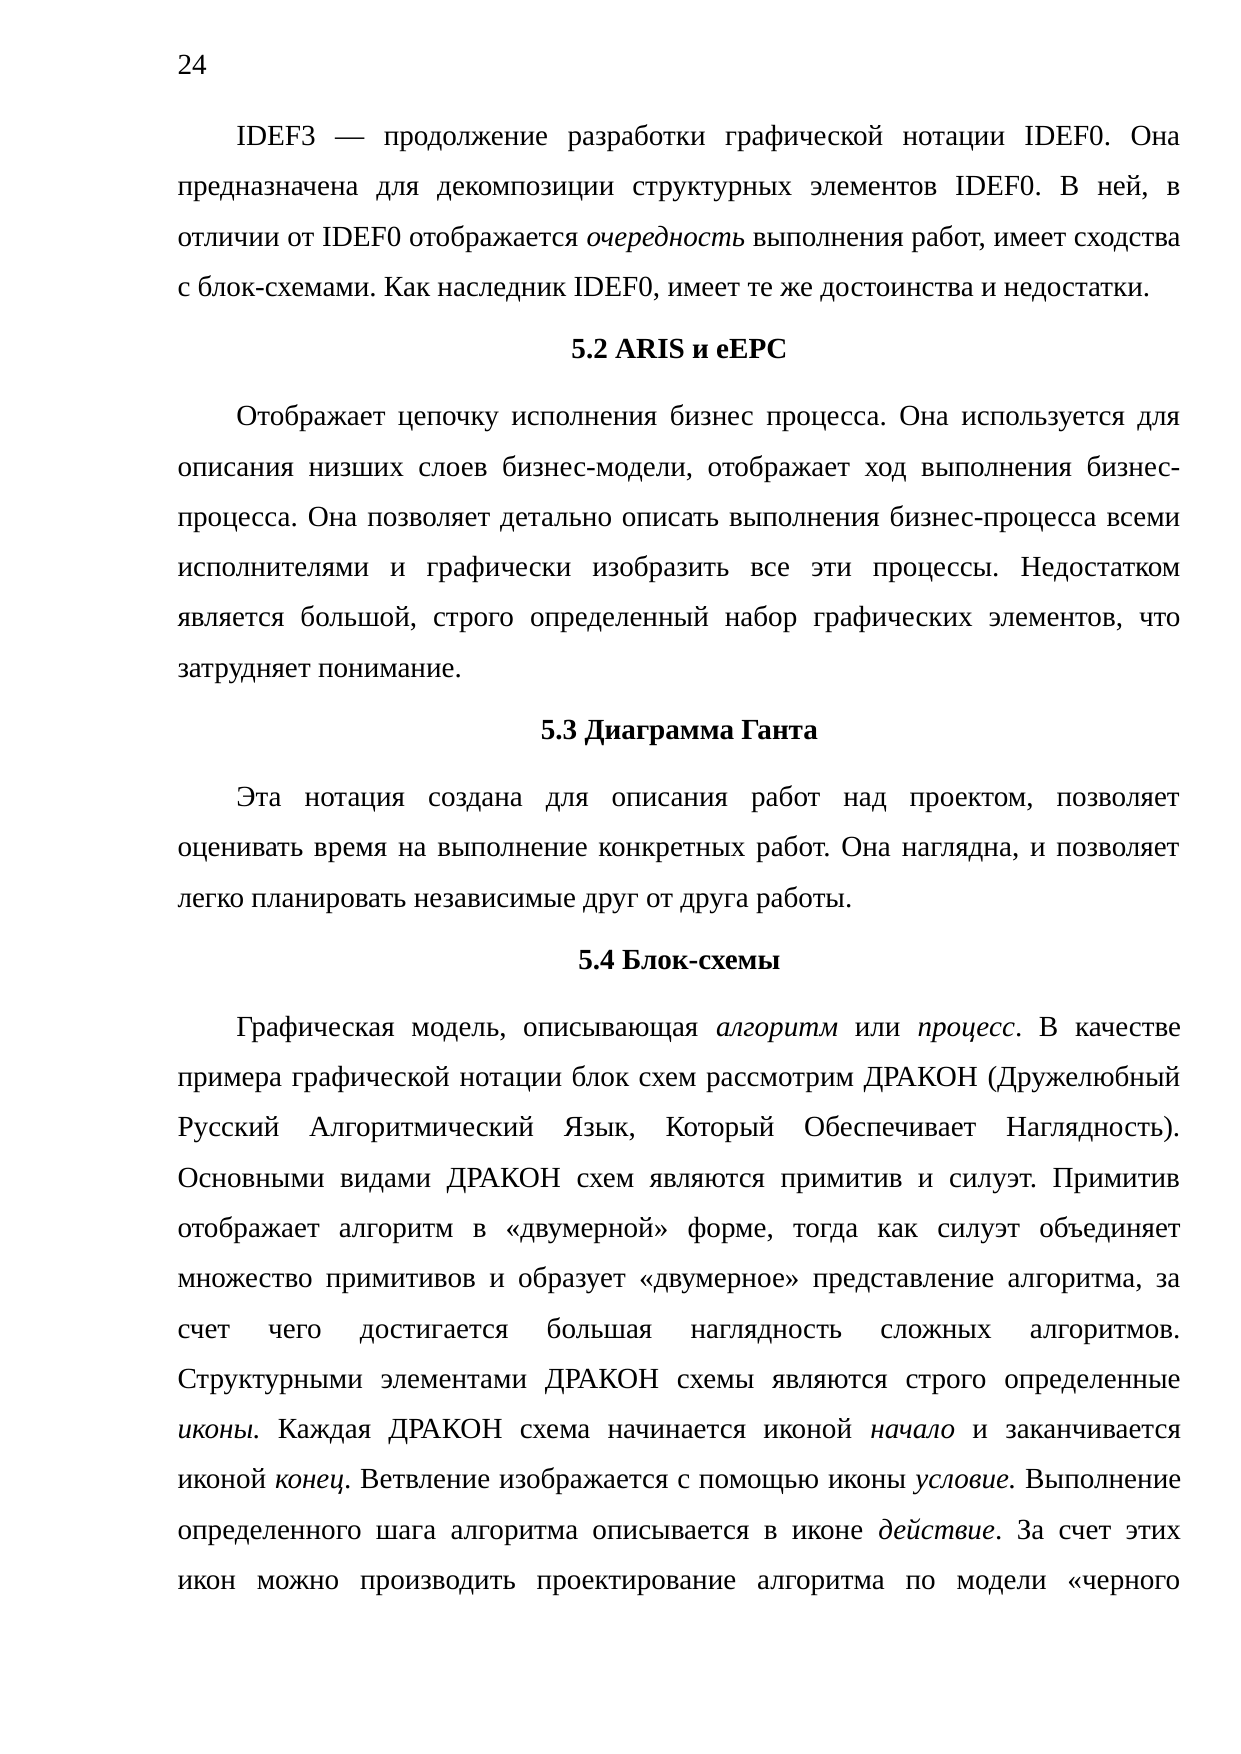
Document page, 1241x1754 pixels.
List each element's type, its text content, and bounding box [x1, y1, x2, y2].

subtitle ARIS и eEPC [177, 331, 1181, 365]
text Эта нотация создана для описания работ над проектом, позволяет оценивать время на выполнение конкретных работ. Она наглядна, и позволяет легко планировать независимые друг от друга работы. [177, 779, 1181, 913]
subtitle Диаграмма Ганта [177, 712, 1181, 746]
text Графическая модель, описывающая алгоритм или процесс. В качестве примера графической нотации блок схем рассмотрим ДРАКОН (Дружелюбный Русский Алгоритмический Язык, Который Обеспечивает Наглядность). Основными видами ДРАКОН схем являются примитив и силуэт. Примитив отображает алгоритм в «двумерной» форме, тогда как силуэт объединяет множество примитивов и образует «двумерное» представление алгоритма, за счет чего достигается большая наглядность сложных алгоритмов. Структурными элементами ДРАКОН схемы являются строго определенные иконы. Каждая ДРАКОН схема начинается иконой начало и заканчивается иконой конец. Ветвление изображается с помощью иконы условие. Выполнение определенного шага алгоритма описывается в иконе действие. За счет этих икон можно производить проектирование алгоритма по модели «черного [177, 1009, 1181, 1596]
text IDEF3 — продолжение разработки графической нотации IDEF0. Она предназначена для декомпозиции структурных элементов IDEF0. В ней, в отличии от IDEF0 отображается очередность выполнения работ, имеет сходства с блок-схемами. Как наследник IDEF0, имеет те же достоинства и недостатки. [177, 118, 1181, 303]
subtitle Блок-схемы [177, 942, 1181, 975]
text Отображает цепочку исполнения бизнес процесса. Она используется для описания низших слоев бизнес-модели, отображает ход выполнения бизнес-процесса. Она позволяет детально описать выполнения бизнес-процесса всеми исполнителями и графически изобразить все эти процессы. Недостатком является большой, строго определенный набор графических элементов, что затрудняет понимание. [177, 398, 1181, 683]
